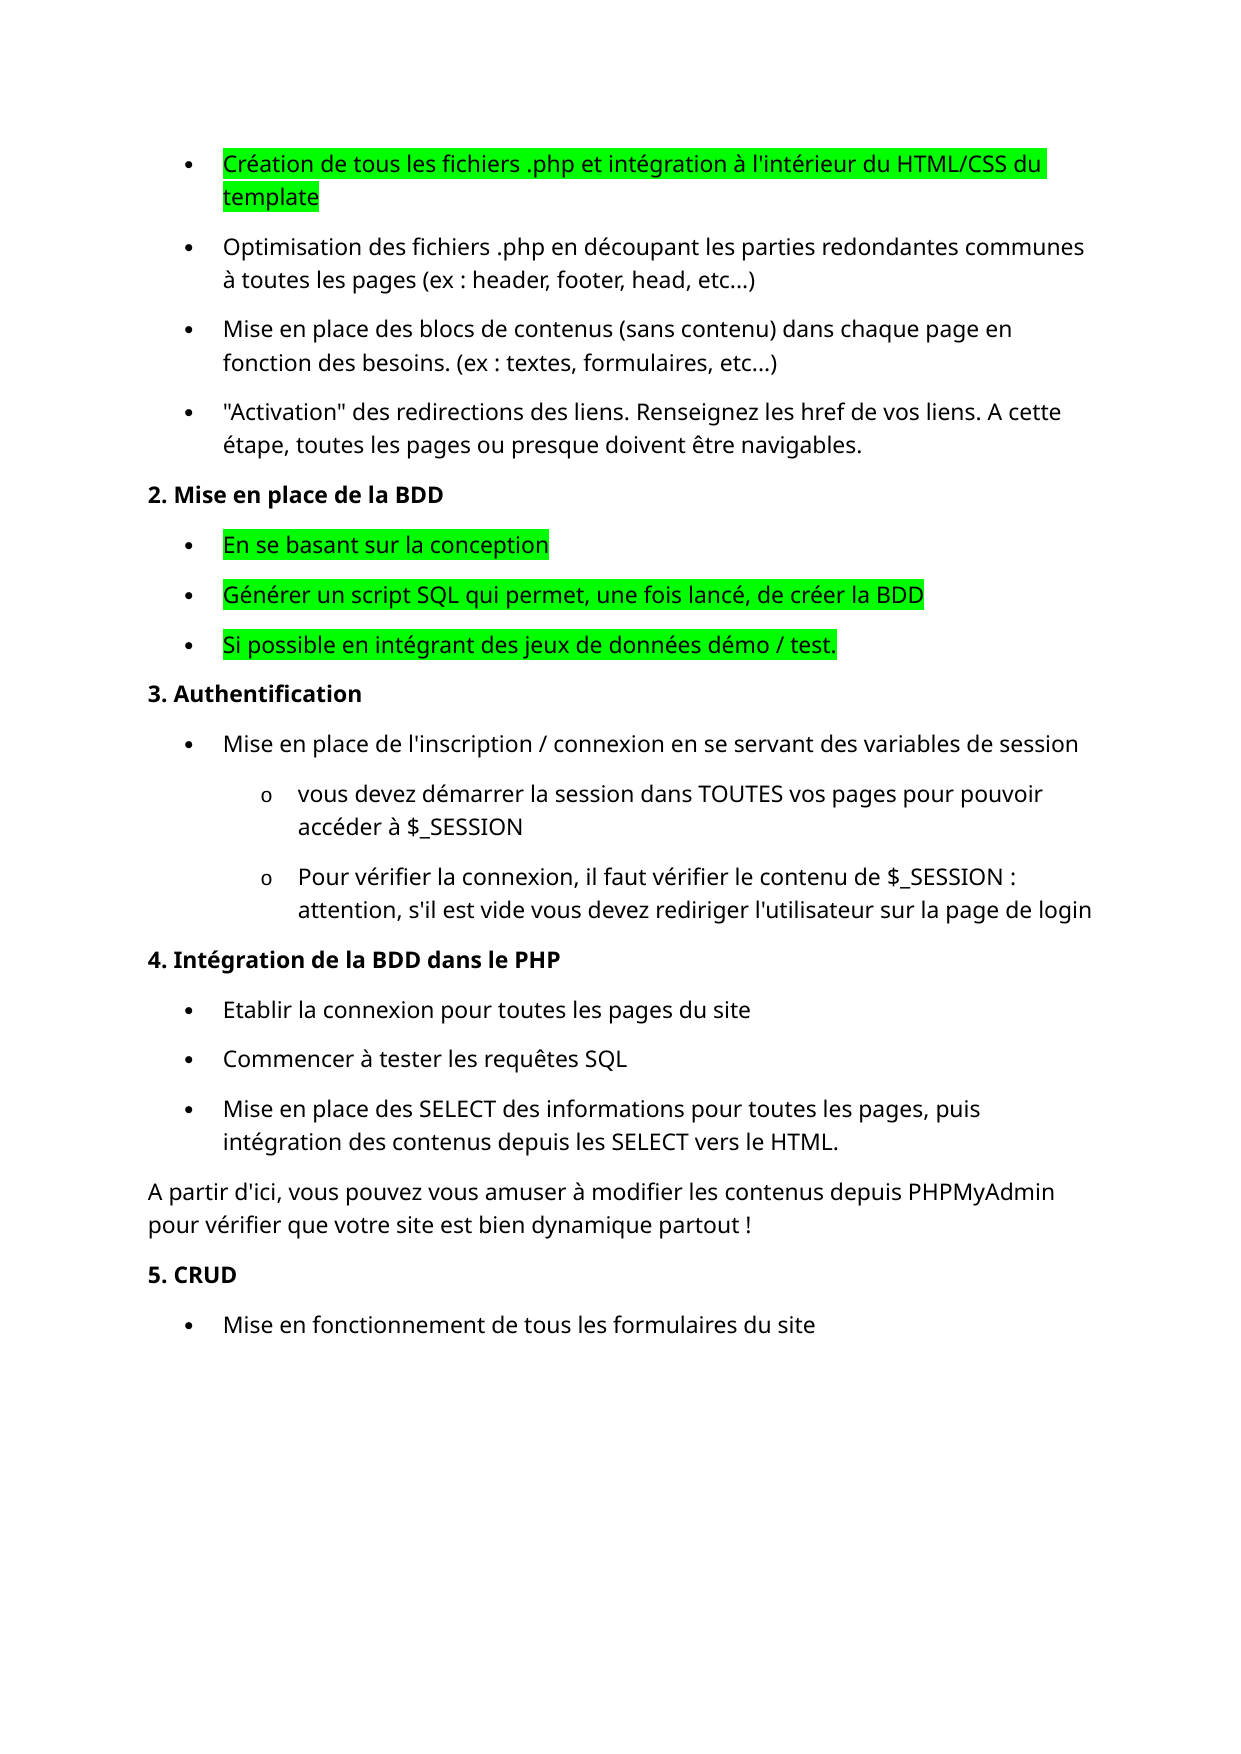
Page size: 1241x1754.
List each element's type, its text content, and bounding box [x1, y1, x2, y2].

text 2. Mise en place de la BDD [148, 479, 1093, 511]
list Mise en place de l'inscription / connexion en se servant des variables de session [185, 728, 1093, 759]
list Création de tous les fichiers .php et intégration à l'intérieur du HTML/CSS du template [185, 148, 1093, 212]
list Etablir la connexion pour toutes les pages du site [185, 994, 1093, 1025]
list Mise en fonctionnement de tous les formulaires du site [185, 1309, 1093, 1340]
text A partir d'ici, vous pouvez vous amuser à modifier les contenus depuis PHPMyAdmin pour vérifier que votre site est bien dynamique partout ! [148, 1176, 1093, 1241]
list "Activation" des redirections des liens. Renseignez les href de vos liens. A cette étape, toutes les pages ou presque doivent être navigables. [185, 396, 1093, 461]
text 4. Intégration de la BDD dans le PHP [148, 944, 1093, 975]
list Si possible en intégrant des jeux de données démo / test. [185, 629, 1093, 660]
text 3. Authentification [148, 678, 1093, 710]
list Optimisation des fichiers .php en découpant les parties redondantes communes à toutes les pages (ex : header, footer, head, etc...) [185, 231, 1093, 295]
list En se basant sur la conception [185, 529, 1093, 560]
list Pour vérifier la connexion, il faut vérifier le contenu de $_SESSION : attention, s'il est vide vous devez rediriger l'utilisateur sur la page de login [260, 861, 1093, 925]
list Mise en place des blocs de contenus (sans contenu) dans chaque page en fonction des besoins. (ex : textes, formulaires, etc...) [185, 313, 1093, 378]
list Commencer à tester les requêtes SQL [185, 1043, 1093, 1075]
list Mise en place des SELECT des informations pour toutes les pages, puis intégration des contenus depuis les SELECT vers le HTML. [185, 1093, 1093, 1158]
list Générer un script SQL qui permet, une fois lancé, de créer la BDD [185, 579, 1093, 610]
list vous devez démarrer la session dans TOUTES vos pages pour pouvoir accéder à $_SESSION [260, 778, 1093, 842]
text 5. CRUD [148, 1259, 1093, 1290]
